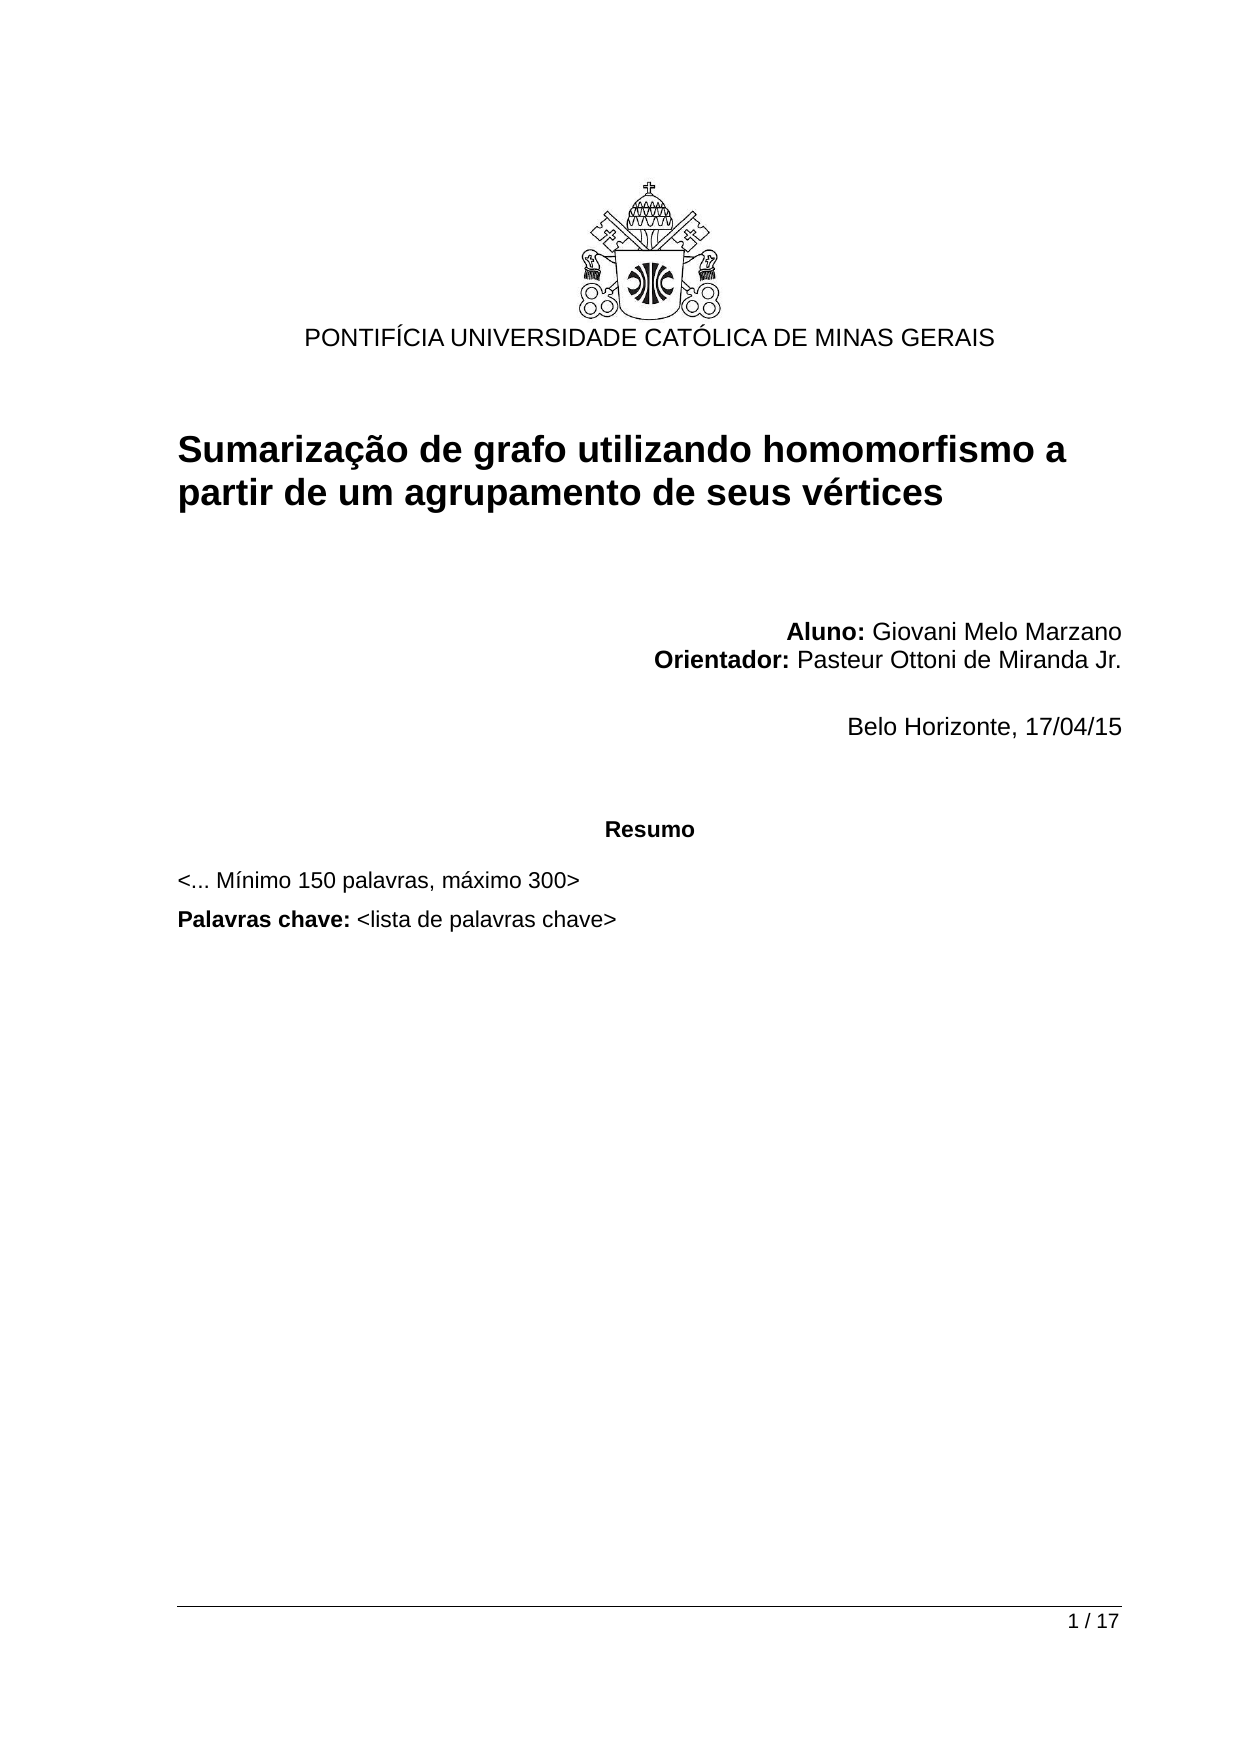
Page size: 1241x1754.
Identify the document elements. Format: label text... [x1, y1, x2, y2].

text Aluno: Giovani Melo Marzano [177, 617, 1122, 646]
text Pontifícia Universidade Católica de Minas Gerais [177, 189, 1122, 352]
text Belo Horizonte, 17/04/15 [177, 712, 1122, 741]
text Palavras chave: <lista de palavras chave> [177, 906, 1122, 933]
text Orientador: Pasteur Ottoni de Miranda Jr. [177, 646, 1122, 674]
text <... Mínimo 150 palavras, máximo 300> [177, 867, 1122, 893]
text Resumo [177, 816, 1122, 842]
title Sumarização de grafo utilizando homomorfismo a partir de um agrupamento de seus vértices [177, 427, 1122, 513]
picture [576, 177, 723, 323]
